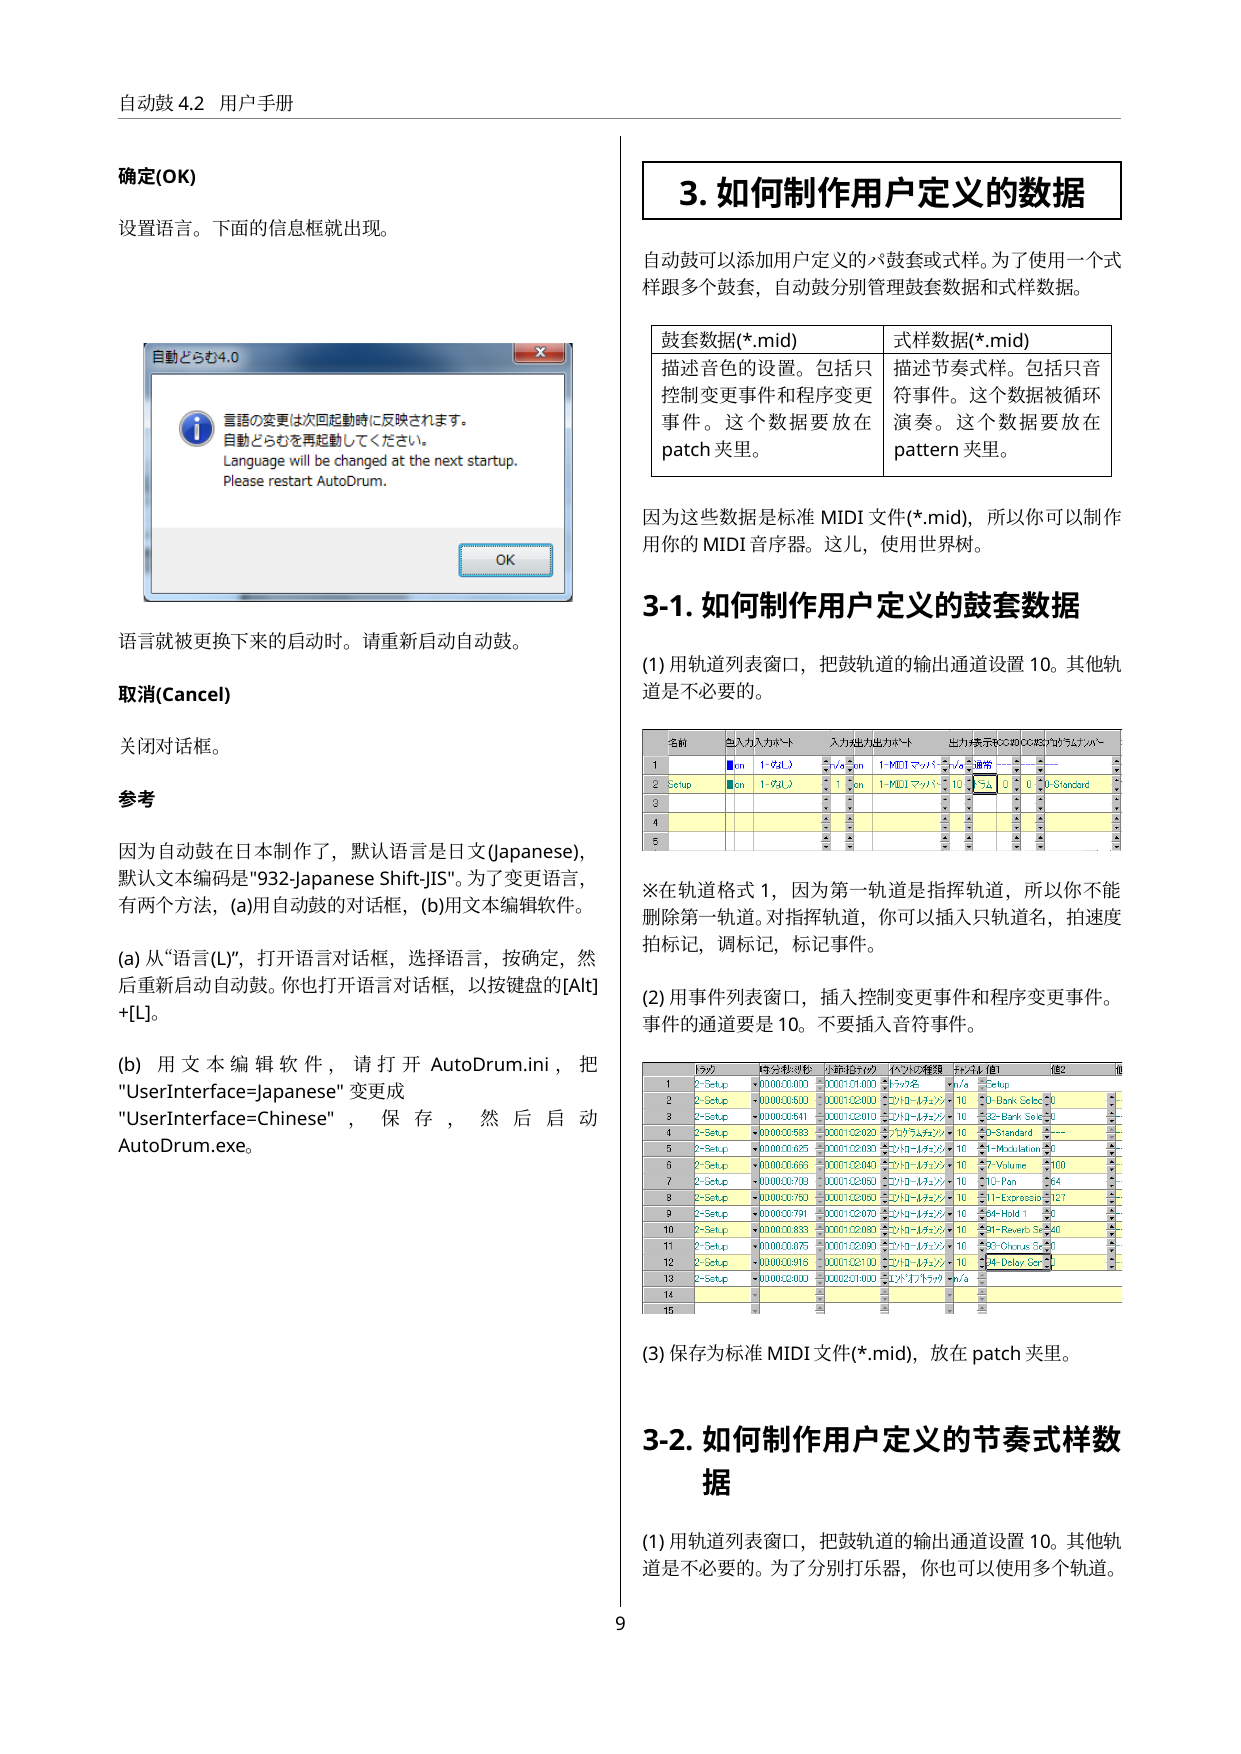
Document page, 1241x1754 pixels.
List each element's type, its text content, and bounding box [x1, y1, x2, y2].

text (1) 用轨道列表窗口，把鼓轨道的输出通道设置10。其他轨道是不必要的。 [642, 650, 1122, 704]
text 因为这些数据是标准MIDI文件(*.mid)，所以你可以制作用你的MIDI音序器。这儿，使用世界树。 [642, 503, 1122, 557]
text 语言就被更换下来的启动时。请重新启动自动鼓。 [118, 627, 598, 654]
text 因为自动鼓在日本制作了，默认语言是日文(Japanese)，默认文本编码是"932-Japanese Shift-JIS"。为了变更语言，有两个方法，(a)用自动鼓的对话框，(b)用文本编辑软件。 [118, 837, 598, 918]
text ※在轨道格式1，因为第一轨道是指挥轨道，所以你不能删除第一轨道。对指挥轨道，你可以插入只轨道名，拍速度，拍标记，调标记，标记事件。 [642, 876, 1122, 957]
text 自动鼓可以添加用户定义的パ鼓套或式样。为了使用一个式样跟多个鼓套，自动鼓分别管理鼓套数据和式样数据。 [642, 246, 1122, 299]
text (2) 用事件列表窗口，插入控制变更事件和程序变更事件。事件的通道要是10。不要插入音符事件。 [642, 983, 1122, 1037]
text (a) 从“语言(L)”，打开语言对话框，选择语言，按确定，然后重新启动自动鼓。你也打开语言对话框，以按键盘的[Alt]+[L]。 [118, 943, 598, 1024]
subtitle 3. 如何制作用户定义的数据 [644, 163, 1120, 218]
text (1) 用轨道列表窗口，把鼓轨道的输出通道设置10。其他轨道是不必要的。为了分别打乐器，你也可以使用多个轨道。但，这些轨道的输出通道要是都10。 [642, 1527, 1122, 1581]
table_header 式样数据(*.mid) [884, 326, 1111, 353]
subtitle 3-2. 如何制作用户定义的节奏式样数据 [642, 1417, 1122, 1502]
text 参考 [118, 784, 598, 812]
picture [642, 1062, 1123, 1314]
text 取消(Cancel) [118, 679, 598, 706]
text "UserInterface=Chinese"，保存，然后启动AutoDrum.exe。 [118, 1104, 598, 1158]
table_header 鼓套数据(*.mid) [652, 326, 883, 353]
text 关闭对话框。 [118, 732, 598, 759]
table_cell 描述节奏式样。包括只音符事件。这个数据被循环演奏。这个数据要放在pattern夹里。 [884, 354, 1111, 476]
text (3) 保存为标准MIDI文件(*.mid)，放在patch夹里。 [642, 1339, 1122, 1366]
picture [642, 729, 1123, 851]
text (b) 用文本编辑软件，请打开AutoDrum.ini，把 "UserInterface=Japanese" 变更成 [118, 1050, 598, 1104]
picture [143, 343, 573, 602]
text 确定(OK) [118, 161, 598, 188]
subtitle 3-1. 如何制作用户定义的鼓套数据 [642, 582, 1122, 624]
text 设置语言。下面的信息框就出现。 [118, 214, 598, 241]
table_cell 描述音色的设置。包括只控制变更事件和程序变更事件。这个数据要放在patch夹里。 [652, 354, 883, 476]
